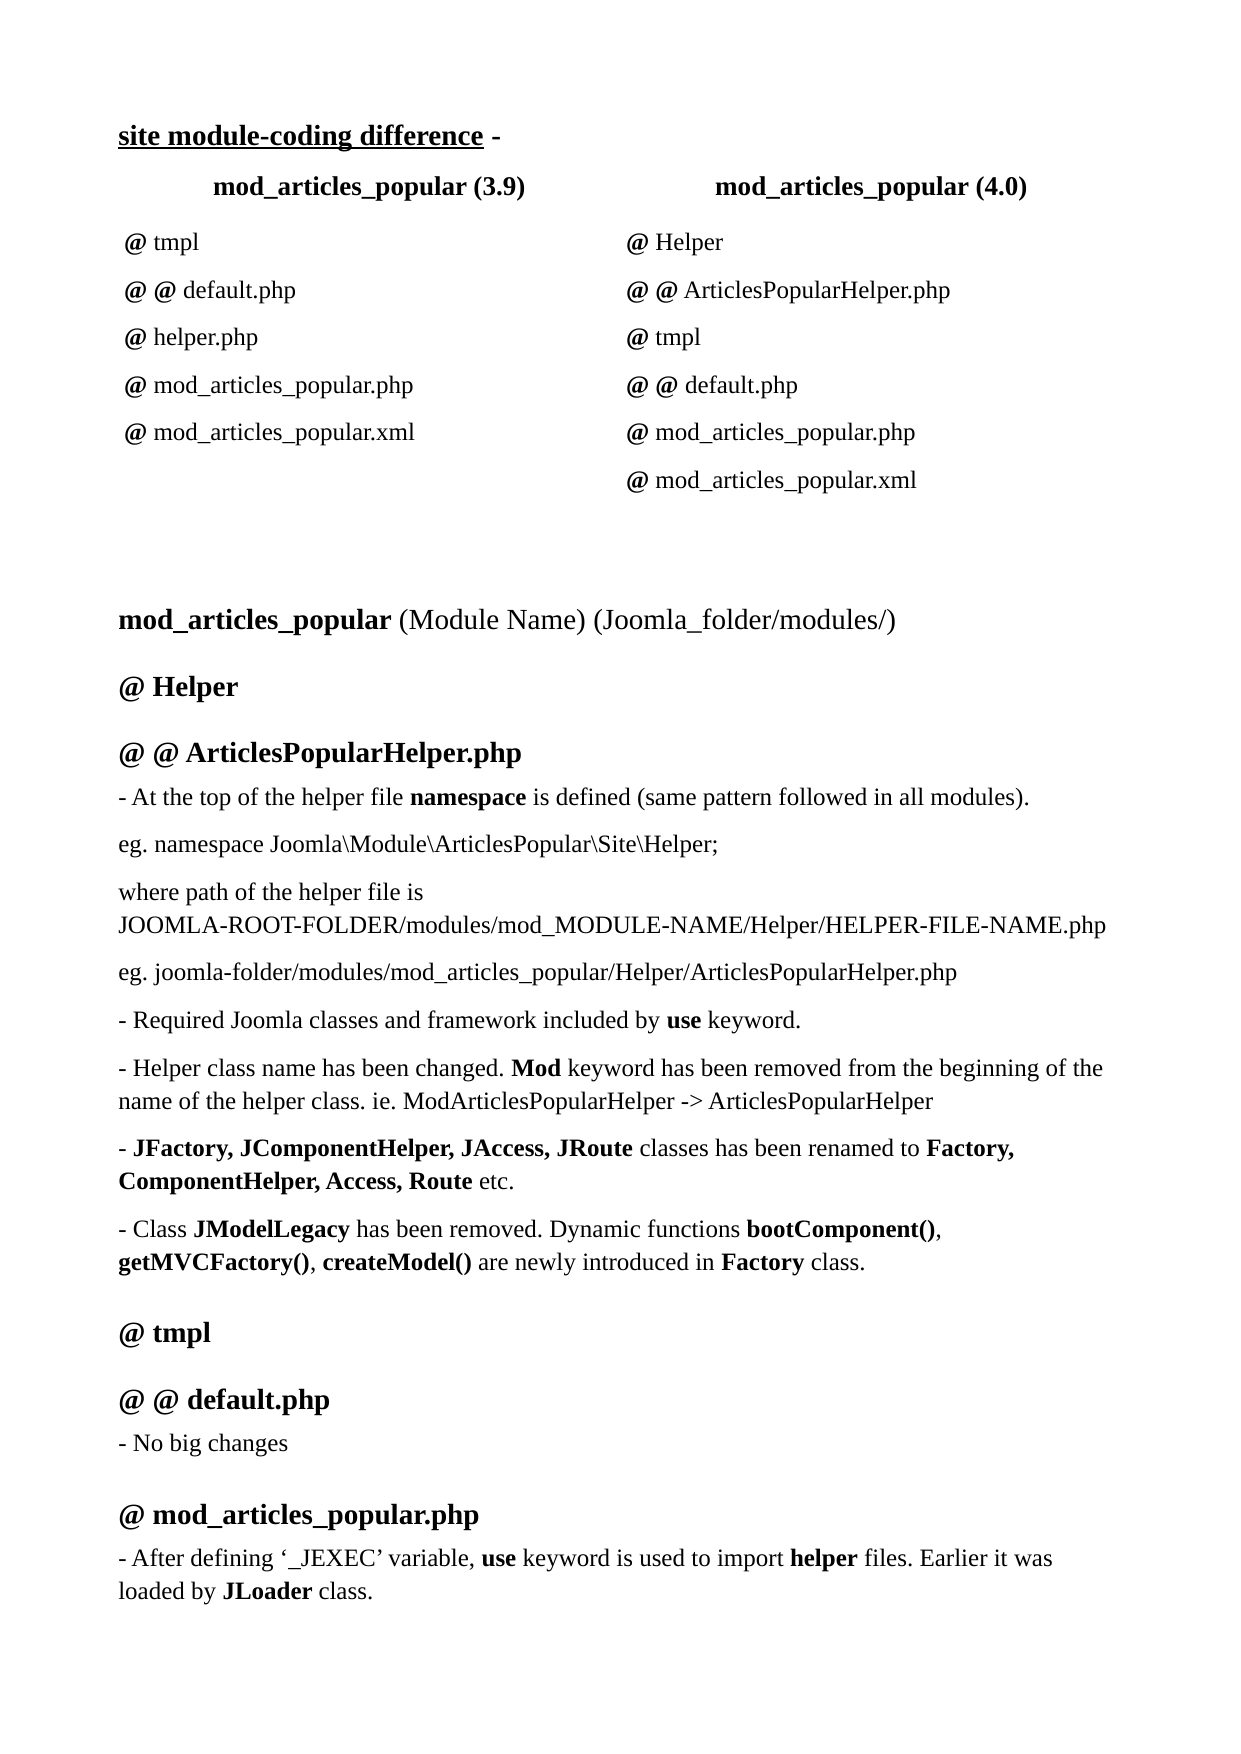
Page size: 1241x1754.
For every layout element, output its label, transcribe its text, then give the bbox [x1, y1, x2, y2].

table_cell @ tmpl @ @ default.php @ helper.php @ mod_articles_popular.php @ mod_articles_popular.xml [118, 221, 620, 514]
subtitle @ @ default.php [118, 1382, 1122, 1416]
text where path of the helper file is JOOMLA-ROOT-FOLDER/modules/mod_MODULE-NAME/Helper/HELPER-FILE-NAME.php [118, 877, 1122, 939]
subtitle @ tmpl [118, 1315, 1122, 1349]
table_header mod_articles_popular (4.0) [620, 164, 1122, 221]
subtitle @ Helper [118, 669, 1122, 702]
subtitle site module-coding difference - [118, 118, 1122, 152]
table_header mod_articles_popular (3.9) [118, 164, 620, 221]
text - Required Joomla classes and framework included by use keyword. [118, 1005, 1122, 1034]
text - At the top of the helper file namespace is defined (same pattern followed in all modules). [118, 782, 1122, 810]
subtitle @ @ ArticlesPopularHelper.php [118, 736, 1122, 769]
table_cell @ Helper @ @ ArticlesPopularHelper.php @ tmpl @ @ default.php @ mod_articles_popular.php @ mod_articles_popular.xml [620, 221, 1122, 514]
subtitle mod_articles_popular (Module Name) (Joomla_folder/modules/) [118, 602, 1122, 635]
text - JFactory, JComponentHelper, JAccess, JRoute classes has been renamed to Factory, ComponentHelper, Access, Route etc. [118, 1133, 1122, 1195]
text - Class JModelLegacy has been removed. Dynamic functions bootComponent(), getMVCFactory(), createModel() are newly introduced in Factory class. [118, 1214, 1122, 1276]
text - After defining ‘_JEXEC’ variable, use keyword is used to import helper files. Earlier it was loaded by JLoader class. [118, 1543, 1122, 1604]
text eg. joomla-folder/modules/mod_articles_popular/Helper/ArticlesPopularHelper.php [118, 957, 1122, 986]
text - No big changes [118, 1428, 1122, 1457]
text - Helper class name has been changed. Mod keyword has been removed from the beginning of the name of the helper class. ie. ModArticlesPopularHelper -> ArticlesPopularHelper [118, 1053, 1122, 1114]
subtitle @ mod_articles_popular.php [118, 1497, 1122, 1530]
text eg. namespace Joomla\Module\ArticlesPopular\Site\Helper; [118, 829, 1122, 858]
